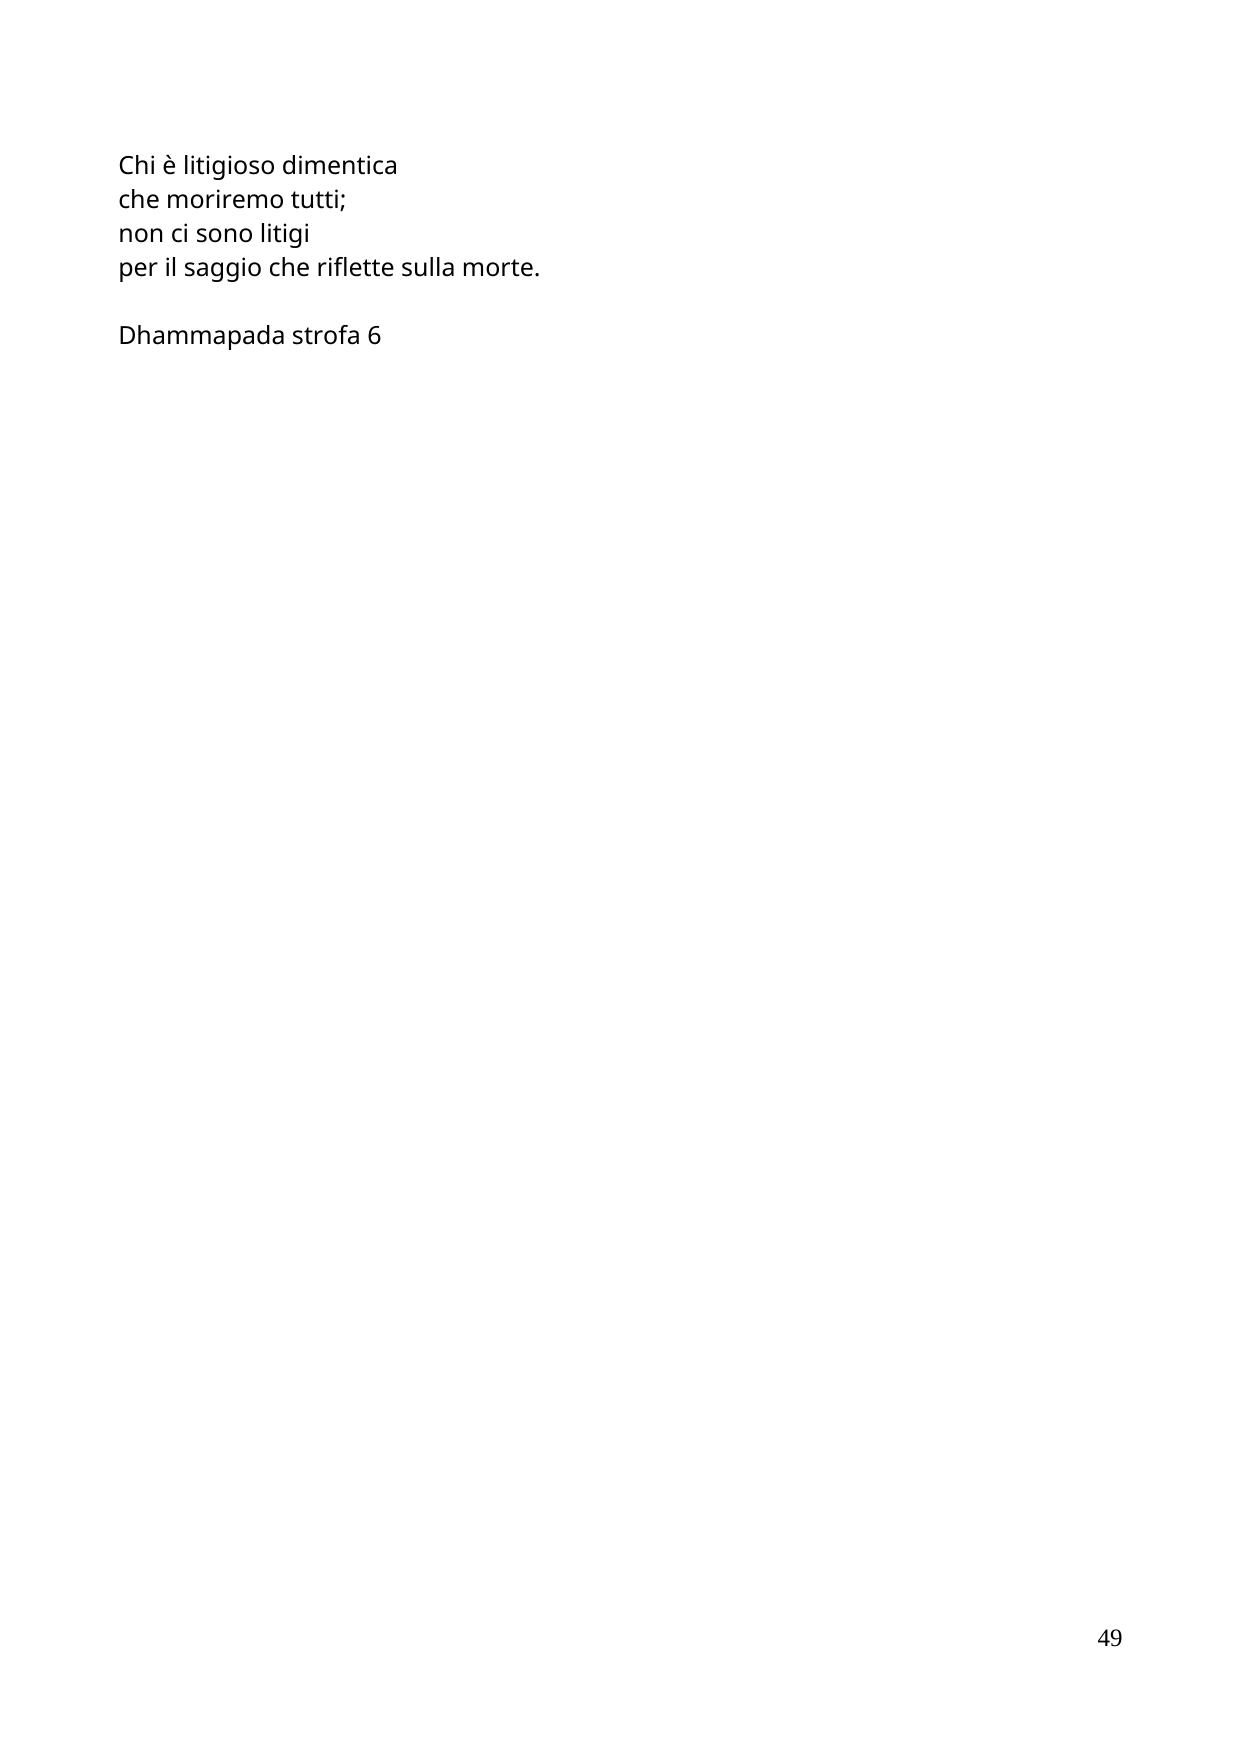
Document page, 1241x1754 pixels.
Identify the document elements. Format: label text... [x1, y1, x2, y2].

text per il saggio che riflette sulla morte. [118, 250, 1122, 284]
text Dhammapada strofa 6 [118, 318, 1122, 352]
text non ci sono litigi [118, 216, 1122, 250]
text Chi è litigioso dimentica [118, 148, 1122, 182]
text che moriremo tutti; [118, 182, 1122, 216]
